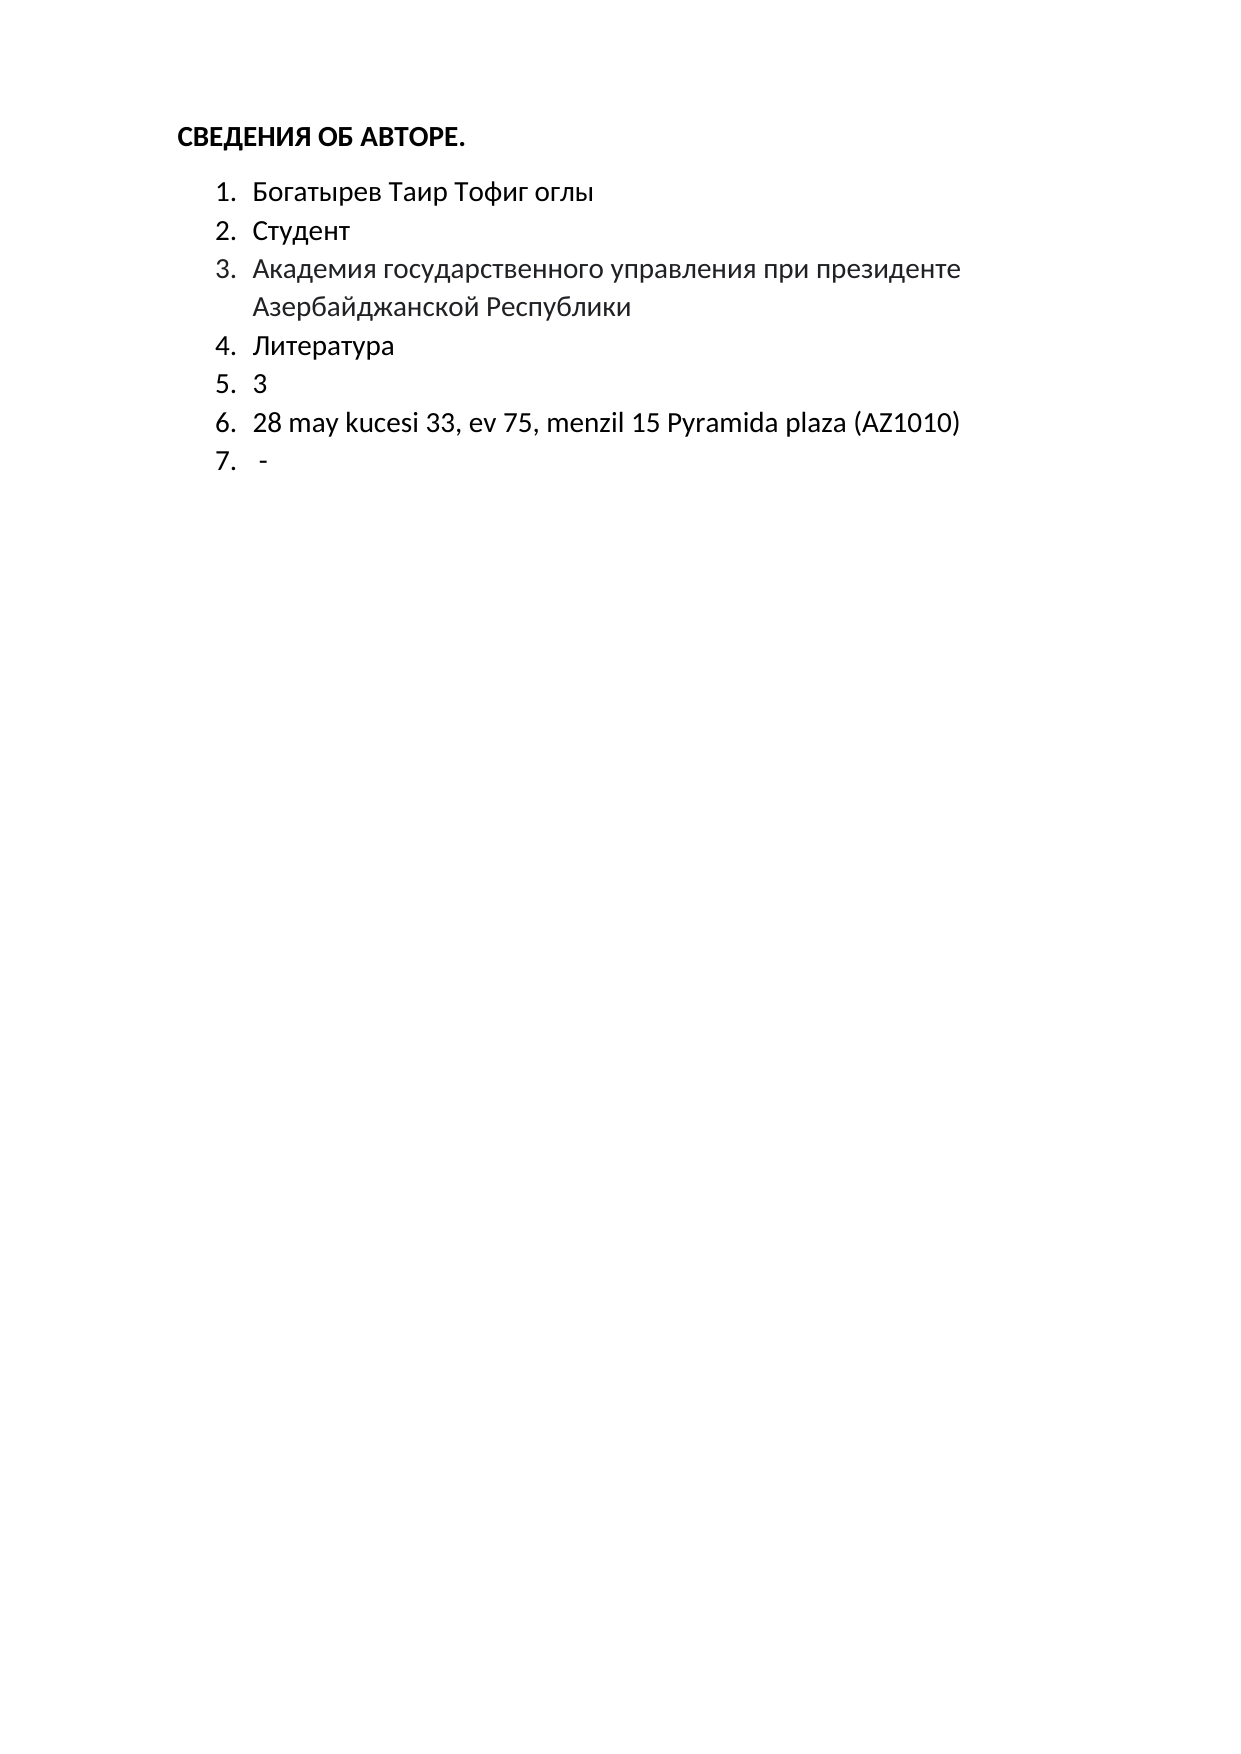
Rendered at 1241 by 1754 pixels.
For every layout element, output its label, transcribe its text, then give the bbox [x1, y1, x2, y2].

list Студент [215, 212, 1152, 247]
list 3 [215, 365, 1152, 401]
list - [215, 442, 1152, 478]
list Литература [215, 327, 1152, 363]
list Академия государственного управления при президенте Азербайджанской Республики [215, 250, 1152, 324]
text СВЕДЕНИЯ ОБ АВТОРЕ. [177, 118, 1152, 154]
list Богатырев Таир Тофиг оглы [215, 173, 1152, 209]
list 28 may kucesi 33, ev 75, menzil 15 Pyramida plaza (AZ1010) [215, 404, 1152, 439]
